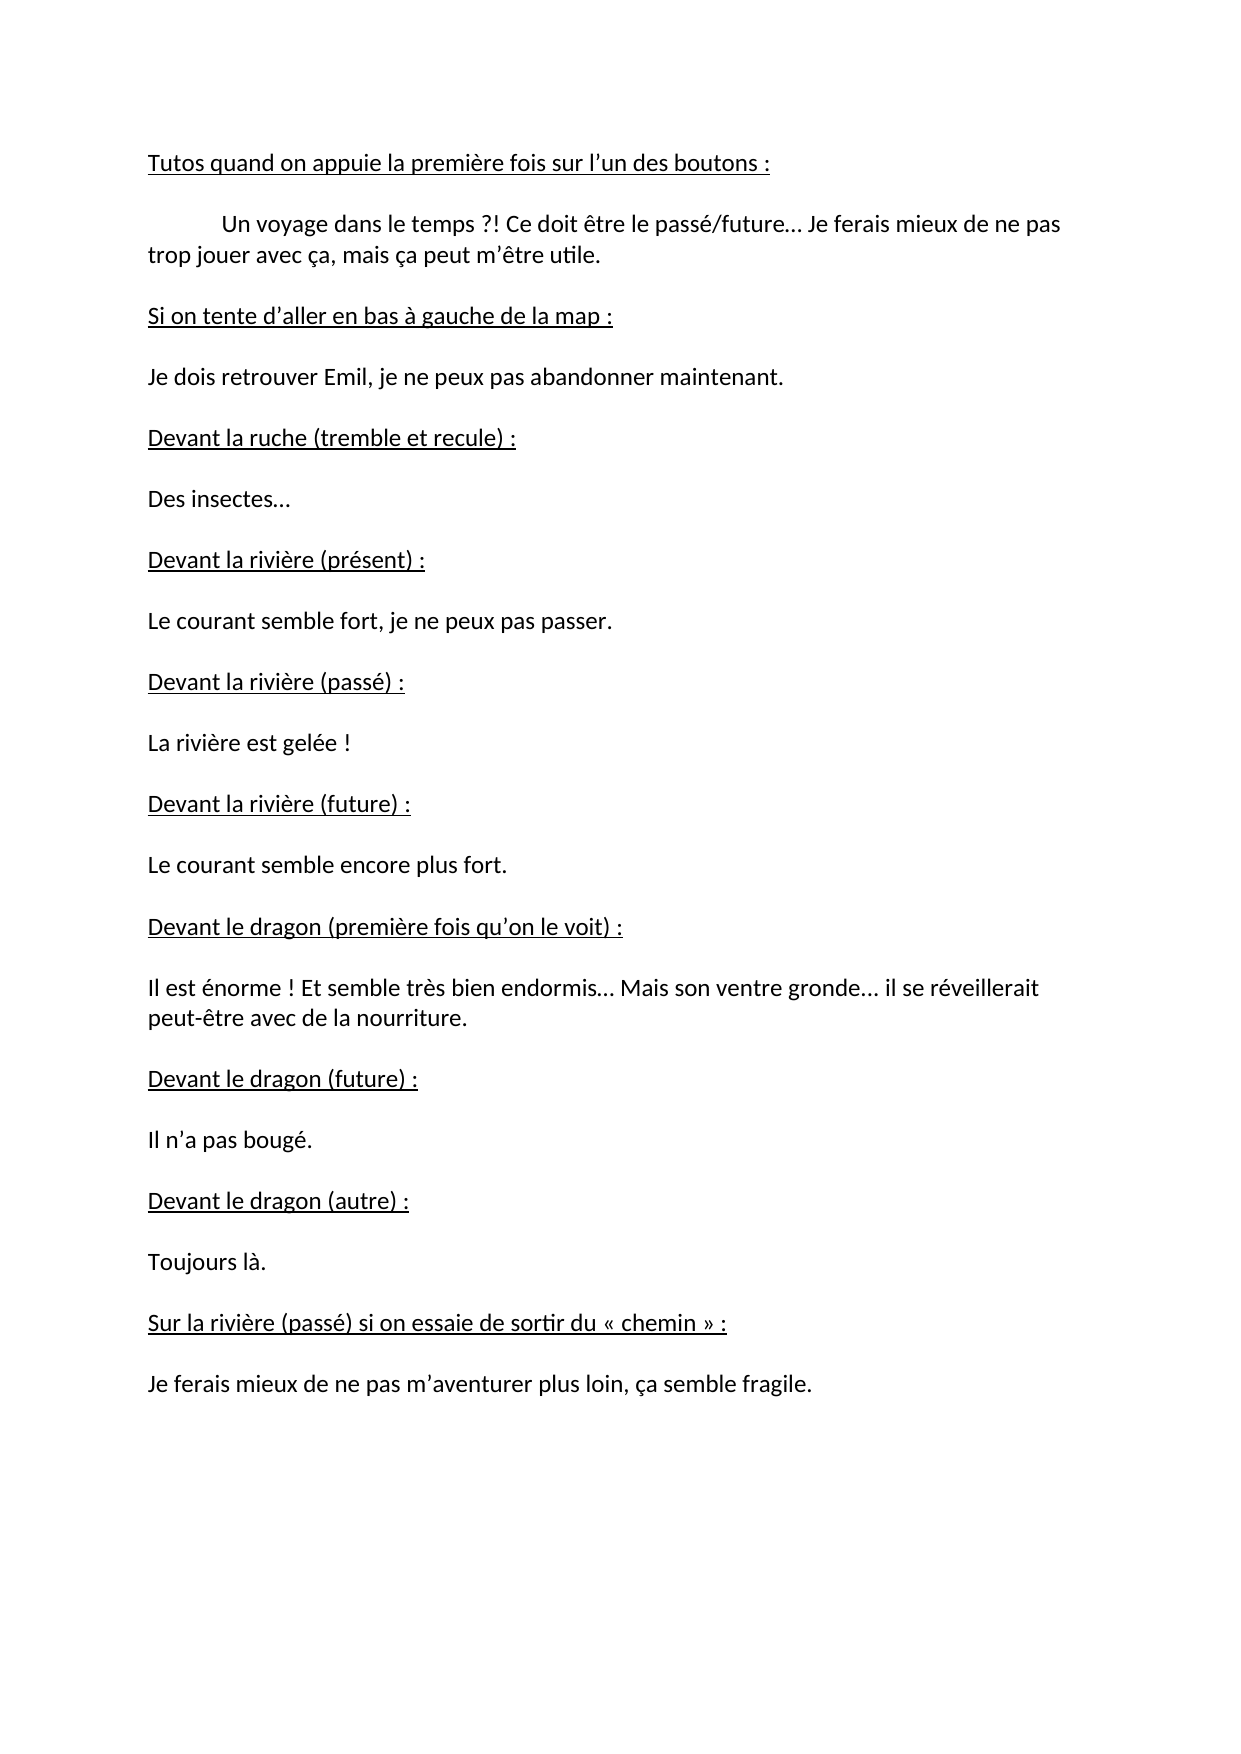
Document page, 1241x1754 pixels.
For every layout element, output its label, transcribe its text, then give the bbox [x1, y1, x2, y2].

text Si on tente d’aller en bas à gauche de la map : [148, 300, 1093, 331]
text Je dois retrouver Emil, je ne peux pas abandonner maintenant. [148, 361, 1093, 392]
text Le courant semble fort, je ne peux pas passer. [148, 605, 1093, 636]
text Toujours là. [148, 1246, 1093, 1277]
text Il n’a pas bougé. [148, 1124, 1093, 1155]
text Devant le dragon (première fois qu’on le voit) : [148, 911, 1093, 941]
text Des insectes… [148, 483, 1093, 514]
text Je ferais mieux de ne pas m’aventurer plus loin, ça semble fragile. [148, 1368, 1093, 1399]
text Il est énorme ! Et semble très bien endormis… Mais son ventre gronde... il se réveillerait peut-être avec de la nourriture. [148, 972, 1093, 1033]
text Le courant semble encore plus fort. [148, 849, 1093, 880]
text Devant la rivière (passé) : [148, 666, 1093, 697]
text Devant la rivière (présent) : [148, 544, 1093, 575]
text Devant la ruche (tremble et recule) : [148, 422, 1093, 453]
text Devant la rivière (future) : [148, 788, 1093, 819]
text Tutos quand on appuie la première fois sur l’un des boutons : [148, 148, 1093, 178]
text Devant le dragon (future) : [148, 1063, 1093, 1094]
text Un voyage dans le temps ?! Ce doit être le passé/future… Je ferais mieux de ne pas trop jouer avec ça, mais ça peut m’être utile. [148, 209, 1093, 270]
text La rivière est gelée ! [148, 727, 1093, 758]
text Devant le dragon (autre) : [148, 1185, 1093, 1216]
text Sur la rivière (passé) si on essaie de sortir du « chemin » : [148, 1307, 1093, 1338]
